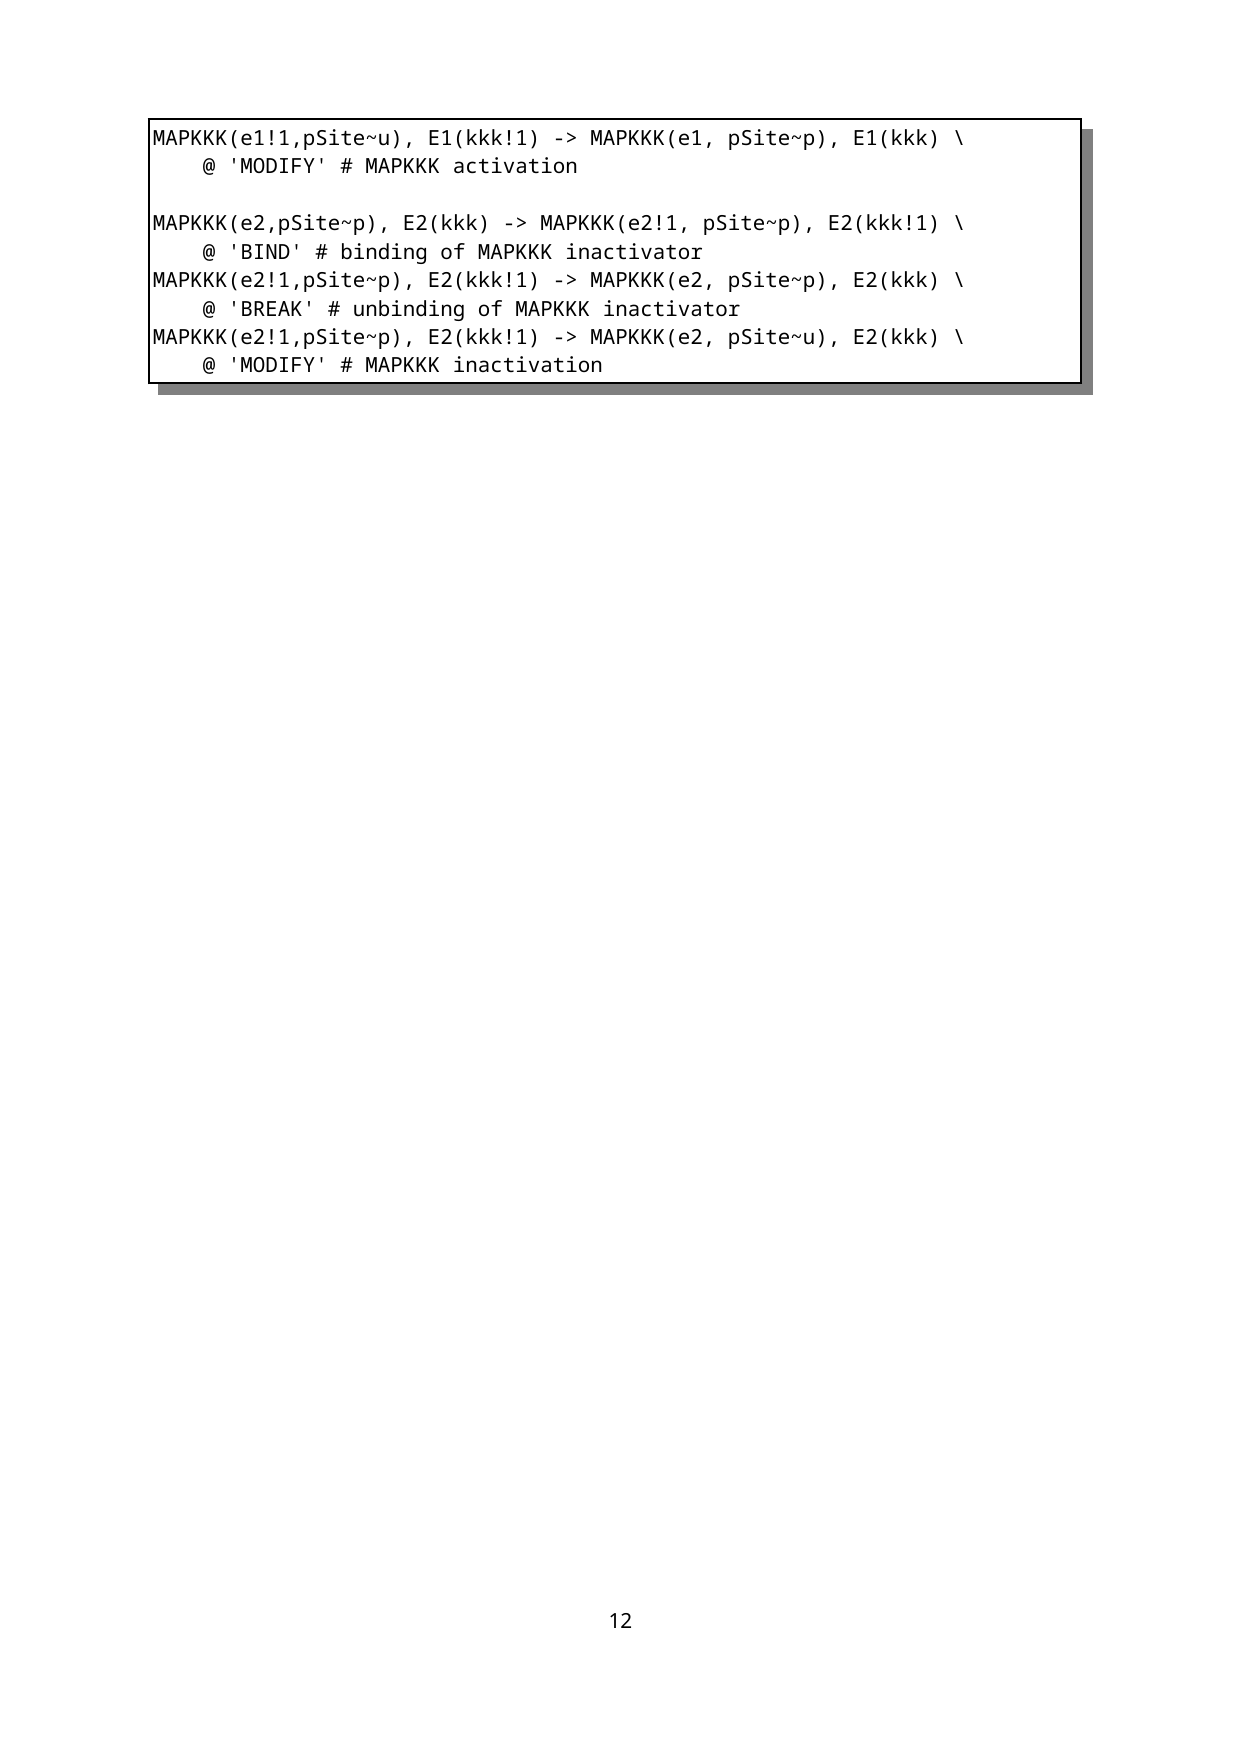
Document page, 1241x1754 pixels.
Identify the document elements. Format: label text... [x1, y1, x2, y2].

text @ 'MODIFY' # MAPKKK activation [150, 147, 1080, 180]
text MAPKKK(e1!1,pSite~u), E1(kkk!1) -> MAPKKK(e1, pSite~p), E1(kkk) \ [150, 120, 1080, 147]
text MAPKKK(e2,pSite~p), E2(kkk) -> MAPKKK(e2!1, pSite~p), E2(kkk!1) \ [150, 203, 1080, 232]
text MAPKKK(e2!1,pSite~p), E2(kkk!1) -> MAPKKK(e2, pSite~u), E2(kkk) \ [150, 317, 1080, 346]
text @ 'BIND' # binding of MAPKKK inactivator [150, 232, 1080, 260]
text MAPKKK(e2!1,pSite~p), E2(kkk!1) -> MAPKKK(e2, pSite~p), E2(kkk) \ [150, 260, 1080, 289]
text @ 'BREAK' # unbinding of MAPKKK inactivator [150, 289, 1080, 317]
text @ 'MODIFY' # MAPKKK inactivation [150, 346, 1080, 382]
